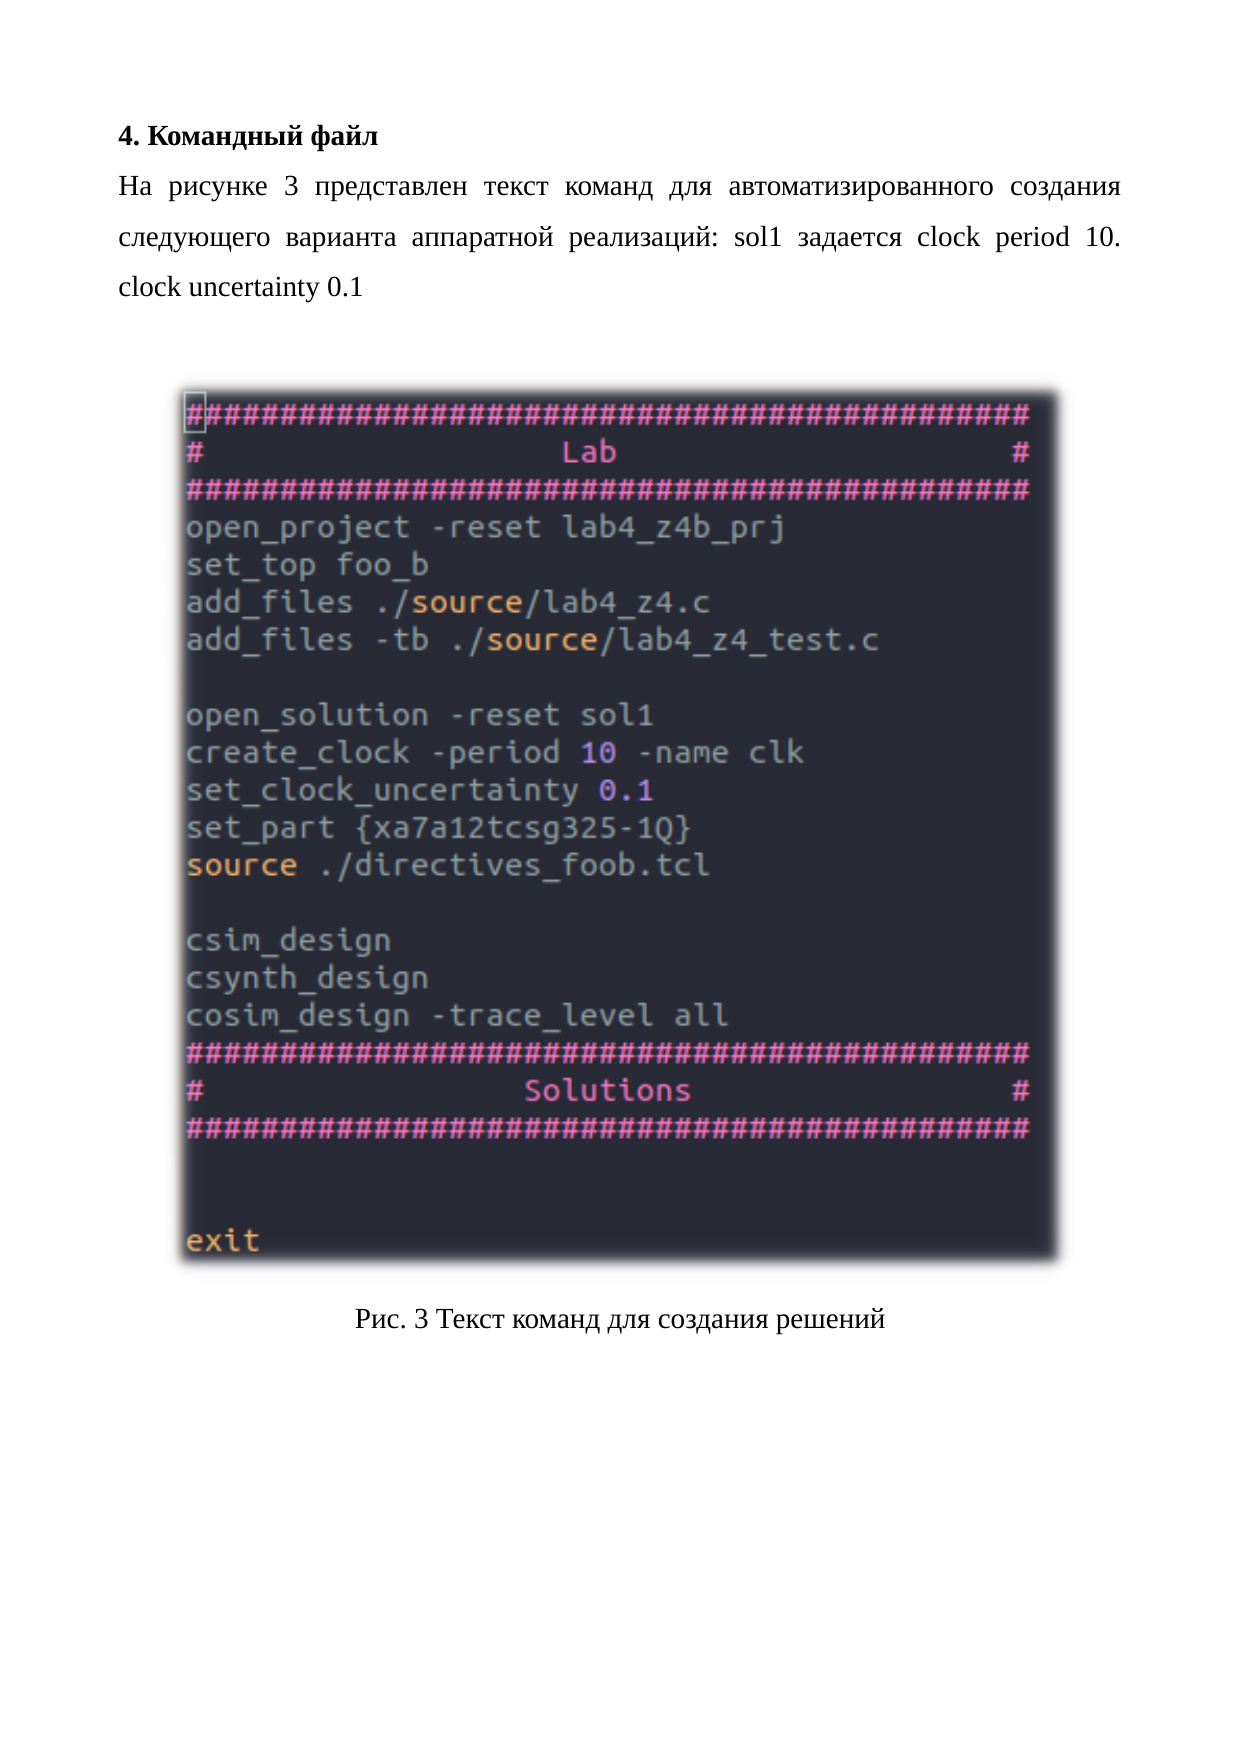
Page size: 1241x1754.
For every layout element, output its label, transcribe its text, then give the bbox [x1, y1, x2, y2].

picture [159, 369, 1081, 1285]
text 4. Командный файл [118, 118, 1122, 152]
text На рисунке 3 представлен текст команд для автоматизированного создания следующего варианта аппаратной реализаций: sol1 задается clock period 10. clock uncertainty 0.1 [118, 168, 1122, 303]
text Рис. 3 Текст команд для создания решений [118, 370, 1122, 1334]
